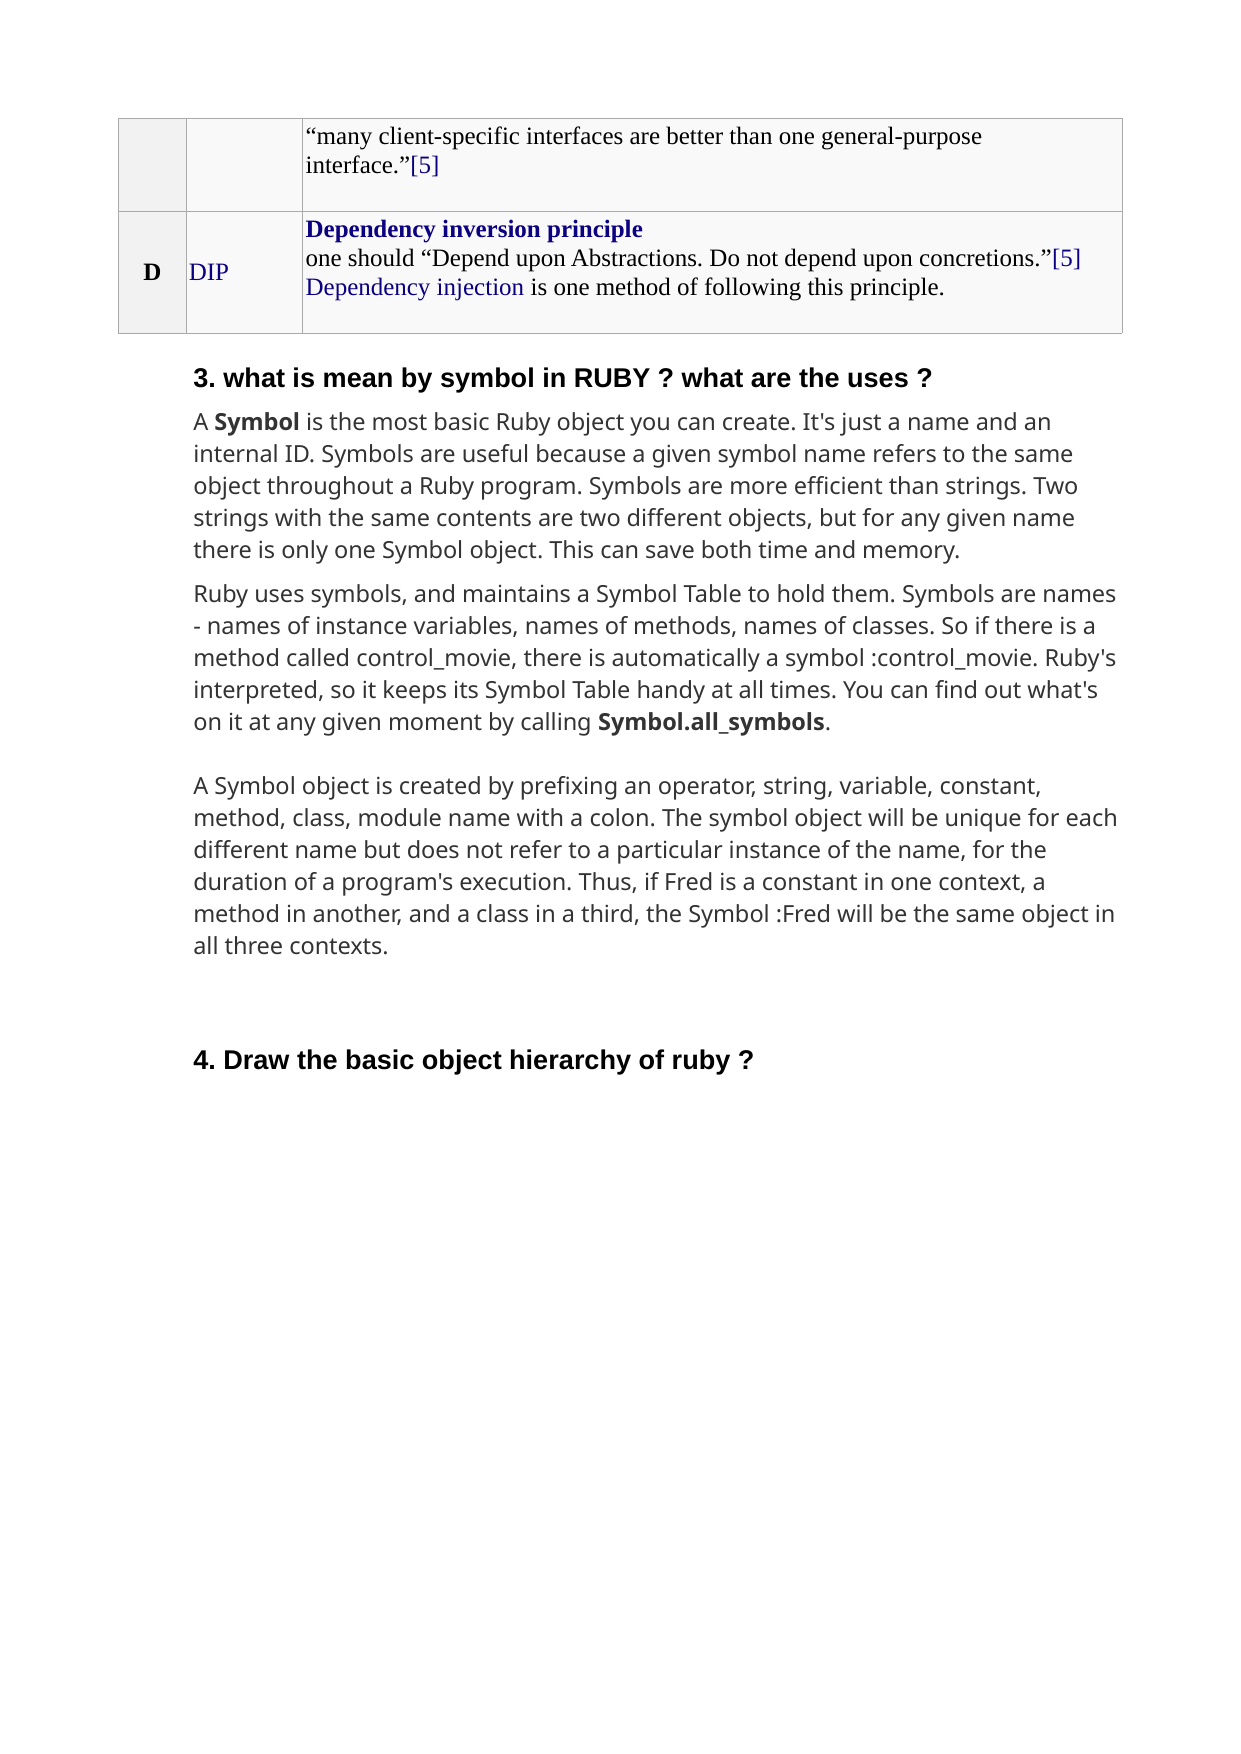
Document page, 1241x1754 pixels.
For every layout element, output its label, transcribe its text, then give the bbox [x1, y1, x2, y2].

list 3. what is mean by symbol in RUBY ? what are the uses ? [156, 334, 1122, 393]
list Ruby uses symbols, and maintains a Symbol Table to hold them. Symbols are names - names of instance variables, names of methods, names of classes. So if there is a method called control_movie, there is automatically a symbol :control_movie. Ruby's interpreted, so it keeps its Symbol Table handy at all times. You can find out what's on it at any given moment by calling Symbol.all_symbols. A Symbol object is created by prefixing an operator, string, variable, constant, method, class, module name with a colon. The symbol object will be unique for each different name but does not refer to a particular instance of the name, for the duration of a program's execution. Thus, if Fred is a constant in one context, a method in another, and a class in a third, the Symbol :Fred will be the same object in all three contexts. [156, 578, 1122, 961]
table_cell [187, 119, 302, 211]
table_cell D [119, 212, 186, 333]
list A Symbol is the most basic Ruby object you can create. It's just a name and an internal ID. Symbols are useful because a given symbol name refers to the same object throughout a Ruby program. Symbols are more efficient than strings. Two strings with the same contents are two different objects, but for any given name there is only one Symbol object. This can save both time and memory. [156, 405, 1122, 565]
table_cell [119, 119, 186, 211]
list 4. Draw the basic object hierarchy of ruby ? [156, 1015, 1122, 1075]
table_cell Dependency inversion principle one should “Depend upon Abstractions. Do not depend upon concretions.”[5] Dependency injection is one method of following this principle. [303, 212, 1122, 333]
table_cell “many client-specific interfaces are better than one general-purpose interface.”[5] [303, 119, 1122, 211]
table_cell DIP [187, 212, 302, 333]
